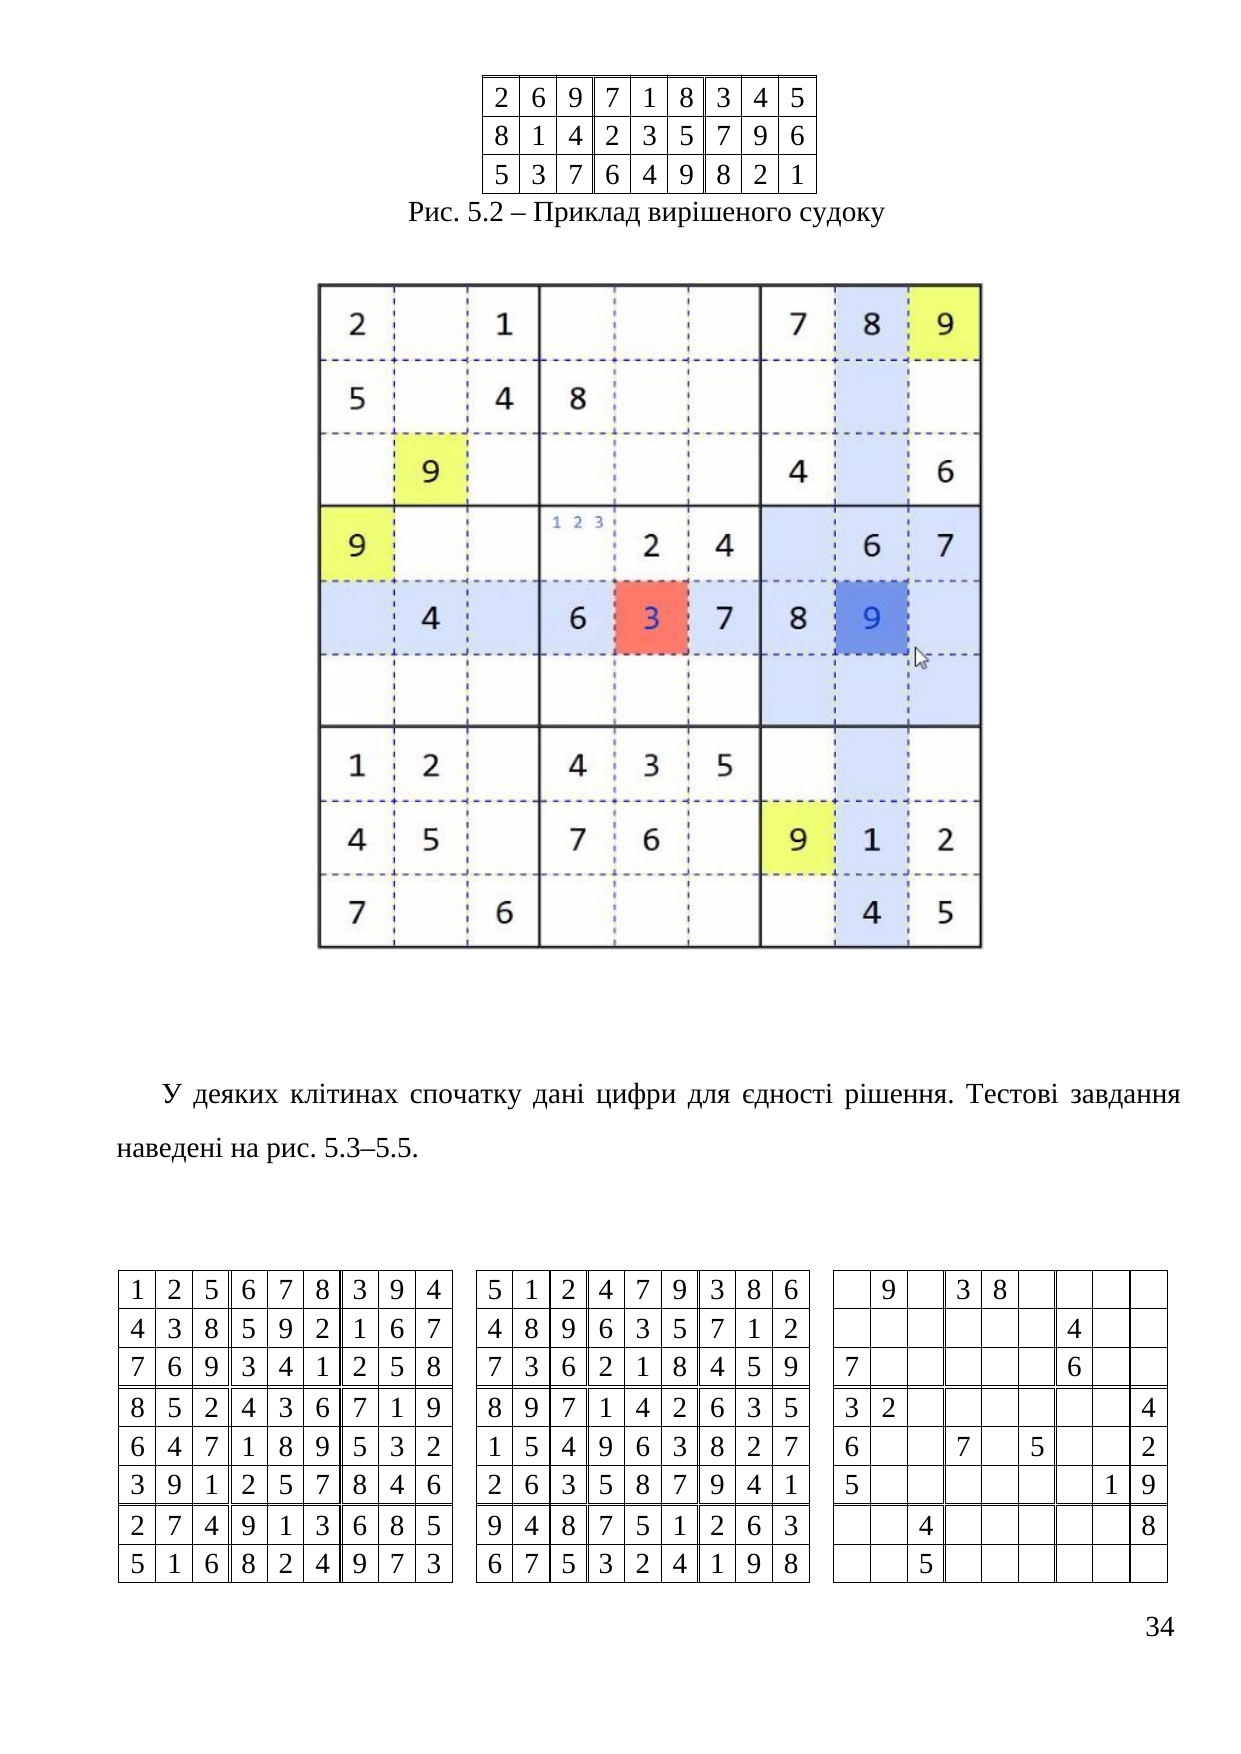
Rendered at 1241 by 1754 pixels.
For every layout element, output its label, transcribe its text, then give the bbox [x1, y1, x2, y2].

table_cell 7 [946, 1427, 981, 1464]
table_cell 8 [477, 1389, 512, 1426]
table_cell 9 [736, 1545, 772, 1582]
table_cell 5 [232, 1309, 267, 1347]
table_cell 2 [625, 1545, 661, 1582]
table_cell 9 [513, 1389, 549, 1426]
table_header 3 [343, 1271, 378, 1308]
table_header 5 [193, 1271, 228, 1308]
table_cell 3 [304, 1506, 339, 1544]
table_cell [1019, 1348, 1054, 1385]
table_cell 2 [662, 1389, 697, 1426]
table_cell 6 [834, 1427, 870, 1464]
table_cell 3 [416, 1545, 452, 1582]
table_cell 1 [736, 1309, 772, 1347]
table_cell 4 [700, 1348, 735, 1385]
table_cell [908, 1427, 943, 1464]
table_cell [834, 1506, 870, 1544]
table_cell 4 [631, 155, 667, 193]
table_cell 5 [343, 1427, 378, 1464]
table_cell 7 [589, 1506, 624, 1544]
table_cell 6 [595, 155, 630, 193]
table_cell [908, 1466, 943, 1503]
table_cell 6 [551, 1348, 586, 1385]
table_cell 6 [625, 1427, 661, 1464]
table_cell 3 [551, 1466, 586, 1503]
table_cell 2 [871, 1389, 907, 1426]
table_cell [946, 1545, 981, 1582]
table_cell 6 [513, 1466, 549, 1503]
text Рис. 5.2 – Приклад вирішеного судоку [150, 194, 1150, 227]
table_cell [1093, 1545, 1129, 1582]
table_cell 5 [834, 1466, 870, 1503]
table_cell [834, 1545, 870, 1582]
table_cell 9 [304, 1427, 339, 1464]
table_cell 3 [156, 1309, 192, 1347]
table_cell 5 [1019, 1427, 1054, 1464]
table_cell [908, 1309, 943, 1347]
table_header [1093, 1271, 1129, 1308]
table_cell [946, 1466, 981, 1503]
table_cell [871, 1427, 907, 1464]
table_cell 2 [773, 1309, 809, 1347]
table_cell 1 [477, 1427, 512, 1464]
table_cell 4 [304, 1545, 339, 1582]
table_cell 1 [379, 1389, 415, 1426]
table_cell 4 [1131, 1389, 1167, 1426]
table_cell 7 [834, 1348, 870, 1385]
table_header 1 [119, 1271, 155, 1308]
table_cell 2 [483, 78, 519, 116]
table_header [1019, 1271, 1054, 1308]
table_cell 1 [156, 1545, 192, 1582]
table_cell 8 [416, 1348, 452, 1385]
table_cell 1 [520, 117, 556, 154]
table_header 6 [773, 1271, 809, 1308]
table_cell 3 [589, 1545, 624, 1582]
table_cell 6 [700, 1389, 735, 1426]
table_cell 5 [908, 1545, 943, 1582]
table_cell [1057, 1545, 1092, 1582]
table_cell [1019, 1466, 1054, 1503]
table_cell 7 [304, 1466, 339, 1503]
table_cell [1093, 1348, 1129, 1385]
table_cell [982, 1506, 1018, 1544]
table_cell [946, 1348, 981, 1385]
table_cell 4 [379, 1466, 415, 1503]
table_cell 1 [589, 1389, 624, 1426]
table_cell 5 [156, 1389, 192, 1426]
table_header [1057, 1271, 1092, 1308]
table_cell 8 [1131, 1506, 1167, 1544]
table_cell 2 [343, 1348, 378, 1385]
table_header 1 [513, 1271, 549, 1308]
table_cell 7 [662, 1466, 697, 1503]
table_header 8 [982, 1271, 1018, 1308]
table_cell 9 [232, 1506, 267, 1544]
table_cell [1131, 1348, 1167, 1385]
table_cell 9 [193, 1348, 228, 1385]
table_cell 3 [736, 1389, 772, 1426]
table_cell 3 [379, 1427, 415, 1464]
table_cell 3 [834, 1389, 870, 1426]
table_cell 1 [232, 1427, 267, 1464]
table_cell 2 [304, 1309, 339, 1347]
table_cell [1019, 1506, 1054, 1544]
table_cell [871, 1309, 907, 1347]
table_cell [871, 1506, 907, 1544]
table_cell 9 [668, 155, 703, 193]
table_cell 9 [416, 1389, 452, 1426]
table_cell 7 [193, 1427, 228, 1464]
table_cell 6 [1057, 1348, 1092, 1385]
table_cell 2 [193, 1389, 228, 1426]
table_cell 3 [232, 1348, 267, 1385]
table_header 2 [551, 1271, 586, 1308]
table_cell 4 [119, 1309, 155, 1347]
table_cell 2 [589, 1348, 624, 1385]
table_cell [1019, 1309, 1054, 1347]
table_cell 7 [513, 1545, 549, 1582]
table_cell 4 [551, 1427, 586, 1464]
table_cell 5 [779, 78, 816, 116]
table_cell [1019, 1545, 1054, 1582]
table_cell 9 [589, 1427, 624, 1464]
table_cell 7 [156, 1506, 192, 1544]
table_header 2 [156, 1271, 192, 1308]
table_cell 8 [551, 1506, 586, 1544]
table_cell [871, 1466, 907, 1503]
table_header 9 [871, 1271, 907, 1308]
table_cell 5 [551, 1545, 586, 1582]
table_cell 9 [343, 1545, 378, 1582]
table_header [908, 1271, 943, 1308]
table_cell 2 [232, 1466, 267, 1503]
table_cell [1057, 1427, 1092, 1464]
table_cell 7 [343, 1389, 378, 1426]
table_cell 3 [662, 1427, 697, 1464]
table_cell 8 [119, 1389, 155, 1426]
table_header 9 [662, 1271, 697, 1308]
table_cell [871, 1545, 907, 1582]
table_header 8 [736, 1271, 772, 1308]
table_cell 1 [343, 1309, 378, 1347]
table_cell [982, 1309, 1018, 1347]
table_cell 3 [625, 1309, 661, 1347]
table_cell [1131, 1545, 1167, 1582]
table_cell [982, 1466, 1018, 1503]
text У деяких клітинах спочатку дані цифри для єдності рішення. Тестові завдання наведені на рис. 5.3–5.5. [116, 1076, 1182, 1164]
table_cell 3 [773, 1506, 809, 1544]
table_cell 8 [268, 1427, 303, 1464]
table_cell 1 [779, 155, 816, 193]
table_header [810, 1270, 833, 1582]
table_header 3 [700, 1271, 735, 1308]
table_cell 3 [706, 78, 741, 116]
table_cell 1 [193, 1466, 228, 1503]
table_cell 6 [589, 1309, 624, 1347]
table_cell 9 [700, 1466, 735, 1503]
table_cell [1093, 1389, 1129, 1426]
table_cell 1 [773, 1466, 809, 1503]
table_cell [946, 1309, 981, 1347]
table_cell [1057, 1506, 1092, 1544]
table_cell 8 [513, 1309, 549, 1347]
table_cell 2 [742, 155, 778, 193]
table_cell 6 [477, 1545, 512, 1582]
table_cell 7 [706, 117, 741, 154]
table_cell 8 [706, 155, 741, 193]
table_cell [946, 1506, 981, 1544]
table_cell [1057, 1466, 1092, 1503]
table_cell 9 [773, 1348, 809, 1385]
table_cell 7 [416, 1309, 452, 1347]
table_cell [982, 1545, 1018, 1582]
table_cell 5 [483, 155, 519, 193]
table_cell 8 [379, 1506, 415, 1544]
table_cell [1093, 1309, 1129, 1347]
table_cell 5 [668, 117, 703, 154]
table_cell [1093, 1427, 1129, 1464]
table_cell [1057, 1389, 1092, 1426]
table_cell 4 [557, 117, 592, 154]
table_cell 5 [662, 1309, 697, 1347]
table_cell [982, 1348, 1018, 1385]
table_cell 2 [119, 1506, 155, 1544]
table_cell 4 [736, 1466, 772, 1503]
table_cell 8 [625, 1466, 661, 1503]
table_cell 8 [668, 78, 703, 116]
table_cell 9 [268, 1309, 303, 1347]
table_cell 4 [156, 1427, 192, 1464]
table_cell 2 [1131, 1427, 1167, 1464]
table_cell 5 [379, 1348, 415, 1385]
table_cell 3 [513, 1348, 549, 1385]
table_cell 2 [477, 1466, 512, 1503]
table_cell 2 [268, 1545, 303, 1582]
table_cell 7 [119, 1348, 155, 1385]
table_cell 1 [662, 1506, 697, 1544]
table_cell 7 [595, 78, 630, 116]
table_cell 2 [595, 117, 630, 154]
table_cell 7 [773, 1427, 809, 1464]
table_cell 4 [232, 1389, 267, 1426]
table_cell 4 [1057, 1309, 1092, 1347]
table_cell 6 [304, 1389, 339, 1426]
table_cell 6 [779, 117, 816, 154]
table_cell 1 [700, 1545, 735, 1582]
table_cell 4 [625, 1389, 661, 1426]
table_cell 9 [551, 1309, 586, 1347]
table_cell 5 [119, 1545, 155, 1582]
table_cell 7 [551, 1389, 586, 1426]
table_cell 7 [477, 1348, 512, 1385]
table_header 3 [946, 1271, 981, 1308]
table_cell 5 [268, 1466, 303, 1503]
table_cell 6 [343, 1506, 378, 1544]
table_cell 5 [416, 1506, 452, 1544]
table_cell 2 [700, 1506, 735, 1544]
table_cell [908, 1348, 943, 1385]
table_cell 5 [513, 1427, 549, 1464]
table_cell 7 [700, 1309, 735, 1347]
table_cell 8 [662, 1348, 697, 1385]
table_cell [946, 1389, 981, 1426]
table_cell 2 [736, 1427, 772, 1464]
table_cell [871, 1348, 907, 1385]
table_header 6 [232, 1271, 267, 1308]
table_cell 5 [773, 1389, 809, 1426]
table_cell 4 [908, 1506, 943, 1544]
table_header [834, 1271, 870, 1308]
table_cell 8 [232, 1545, 267, 1582]
table_header 7 [625, 1271, 661, 1308]
table_header 9 [379, 1271, 415, 1308]
table_cell [1093, 1506, 1129, 1544]
table_cell 6 [416, 1466, 452, 1503]
table_cell 4 [268, 1348, 303, 1385]
table_cell [1019, 1389, 1054, 1426]
table_cell 5 [625, 1506, 661, 1544]
table_header 4 [416, 1271, 452, 1308]
table_header 7 [268, 1271, 303, 1308]
table_cell 6 [520, 78, 556, 116]
table_cell 6 [379, 1309, 415, 1347]
table_cell 8 [700, 1427, 735, 1464]
table_cell [1131, 1309, 1167, 1347]
table_header 5 [477, 1271, 512, 1308]
table_cell 1 [631, 78, 667, 116]
table_cell 7 [557, 155, 592, 193]
table_cell 9 [156, 1466, 192, 1503]
table_cell 6 [119, 1427, 155, 1464]
table_cell 9 [477, 1506, 512, 1544]
table_cell 3 [520, 155, 556, 193]
table_cell 9 [742, 117, 778, 154]
table_cell 4 [662, 1545, 697, 1582]
table_header [1131, 1271, 1167, 1308]
table_cell 4 [193, 1506, 228, 1544]
table_cell 3 [268, 1389, 303, 1426]
table_header [453, 1270, 476, 1582]
table_cell 8 [193, 1309, 228, 1347]
table_cell 4 [513, 1506, 549, 1544]
table_cell 3 [119, 1466, 155, 1503]
table_cell 2 [416, 1427, 452, 1464]
table_cell 9 [557, 78, 592, 116]
table_header 4 [589, 1271, 624, 1308]
table_cell 1 [268, 1506, 303, 1544]
table_cell 8 [773, 1545, 809, 1582]
table_cell 4 [477, 1309, 512, 1347]
table_cell [908, 1389, 943, 1426]
table_cell 5 [589, 1466, 624, 1503]
table_cell [834, 1309, 870, 1347]
table_cell 1 [625, 1348, 661, 1385]
table_header 8 [304, 1271, 339, 1308]
table_cell 8 [483, 117, 519, 154]
table_cell 1 [304, 1348, 339, 1385]
table_cell [982, 1427, 1018, 1464]
table_cell 6 [736, 1506, 772, 1544]
table_cell 1 [1093, 1466, 1129, 1503]
table_cell 6 [193, 1545, 228, 1582]
table_cell 6 [156, 1348, 192, 1385]
table_cell 7 [379, 1545, 415, 1582]
table_cell 8 [343, 1466, 378, 1503]
table_cell 3 [631, 117, 667, 154]
table_cell 9 [1131, 1466, 1167, 1503]
table_cell 5 [736, 1348, 772, 1385]
table_cell [982, 1389, 1018, 1426]
table_cell 4 [742, 78, 778, 116]
